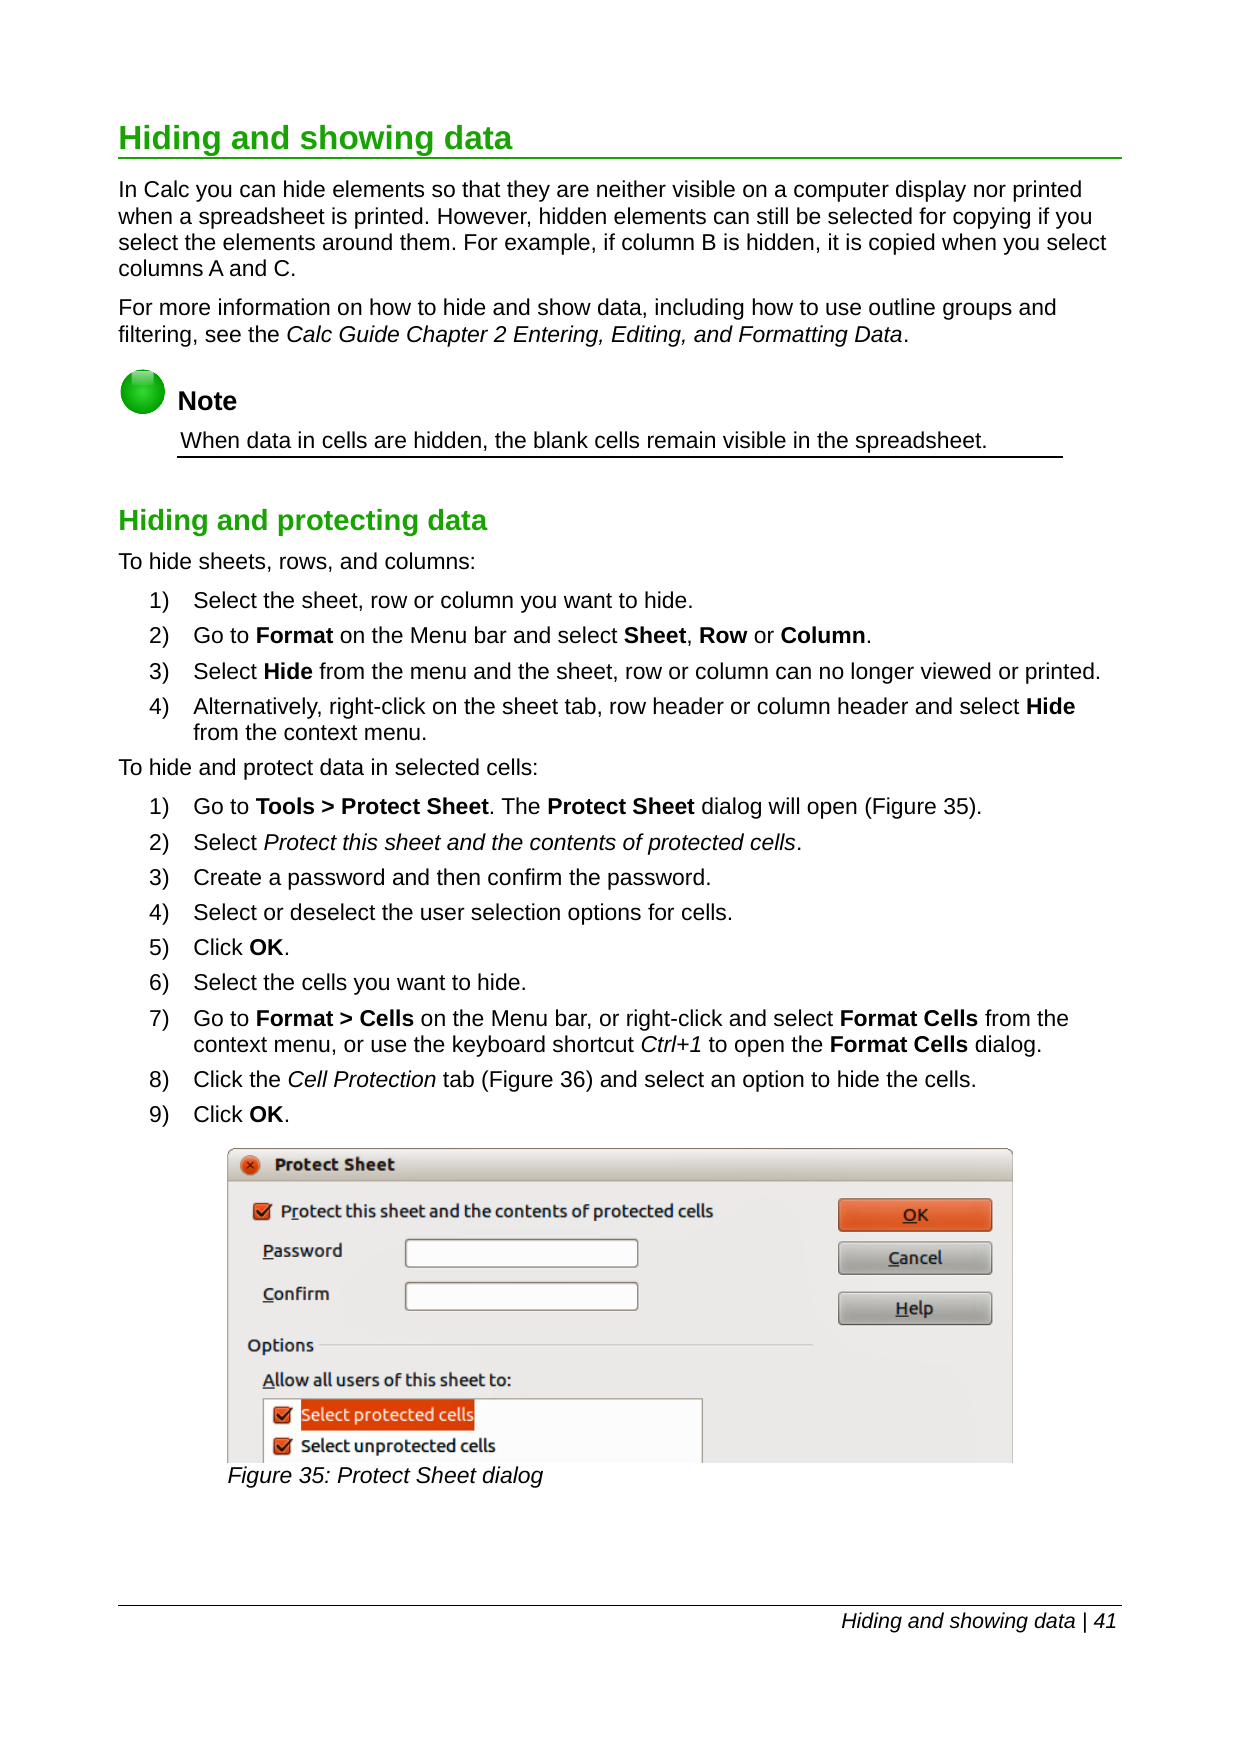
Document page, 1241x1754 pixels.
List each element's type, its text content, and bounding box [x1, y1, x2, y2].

subtitle Hiding and protecting data [118, 503, 1122, 537]
list Click OK. [169, 1101, 1122, 1128]
text Figure 35: Protect Sheet dialog [227, 1463, 1013, 1489]
text In Calc you can hide elements so that they are neither visible on a computer display nor printed when a spreadsheet is printed. However, hidden elements can still be selected for copying if you select the elements around them. For example, if column B is hidden, it is copied when you select columns A and C. [118, 176, 1122, 282]
list Create a password and then confirm the password. [169, 864, 1122, 890]
list Go to Format > Cells on the Menu bar, or right-click and select Format Cells from the context menu, or use the keyboard shortcut Ctrl+1 to open the Format Cells dialog. [169, 1004, 1122, 1057]
list Alternatively, right-click on the sheet tab, row header or column header and select Hide from the context menu. [169, 693, 1122, 746]
list Go to Format on the Menu bar and select Sheet, Row or Column. [169, 622, 1122, 649]
list Select the sheet, row or column you want to hide. [169, 587, 1122, 613]
list Select or deselect the user selection options for cells. [169, 899, 1122, 925]
subtitle Hiding and showing data [118, 118, 1122, 157]
list Go to Tools > Protect Sheet. The Protect Sheet dialog will open (Figure 35). [169, 793, 1122, 819]
subtitle Note [118, 367, 1122, 416]
list Select the cells you want to hide. [169, 969, 1122, 996]
list Select Protect this sheet and the contents of protected cells. [169, 828, 1122, 855]
text For more information on how to hide and show data, including how to use outline groups and filtering, see the Calc Guide Chapter 2 Entering, Editing, and Formatting Data. [118, 294, 1122, 347]
text When data in cells are hidden, the blank cells remain visible in the spreadsheet. [177, 424, 1063, 456]
list Click the Cell Protection tab (Figure 36) and select an option to hide the cells. [169, 1066, 1122, 1092]
list To hide and protect data in selected cells: [118, 754, 1122, 781]
list To hide sheets, rows, and columns: [118, 548, 1122, 575]
list Select Hide from the menu and the sheet, row or column can no longer viewed or printed. [169, 658, 1122, 684]
picture [227, 1148, 1013, 1463]
list Click OK. [169, 934, 1122, 960]
